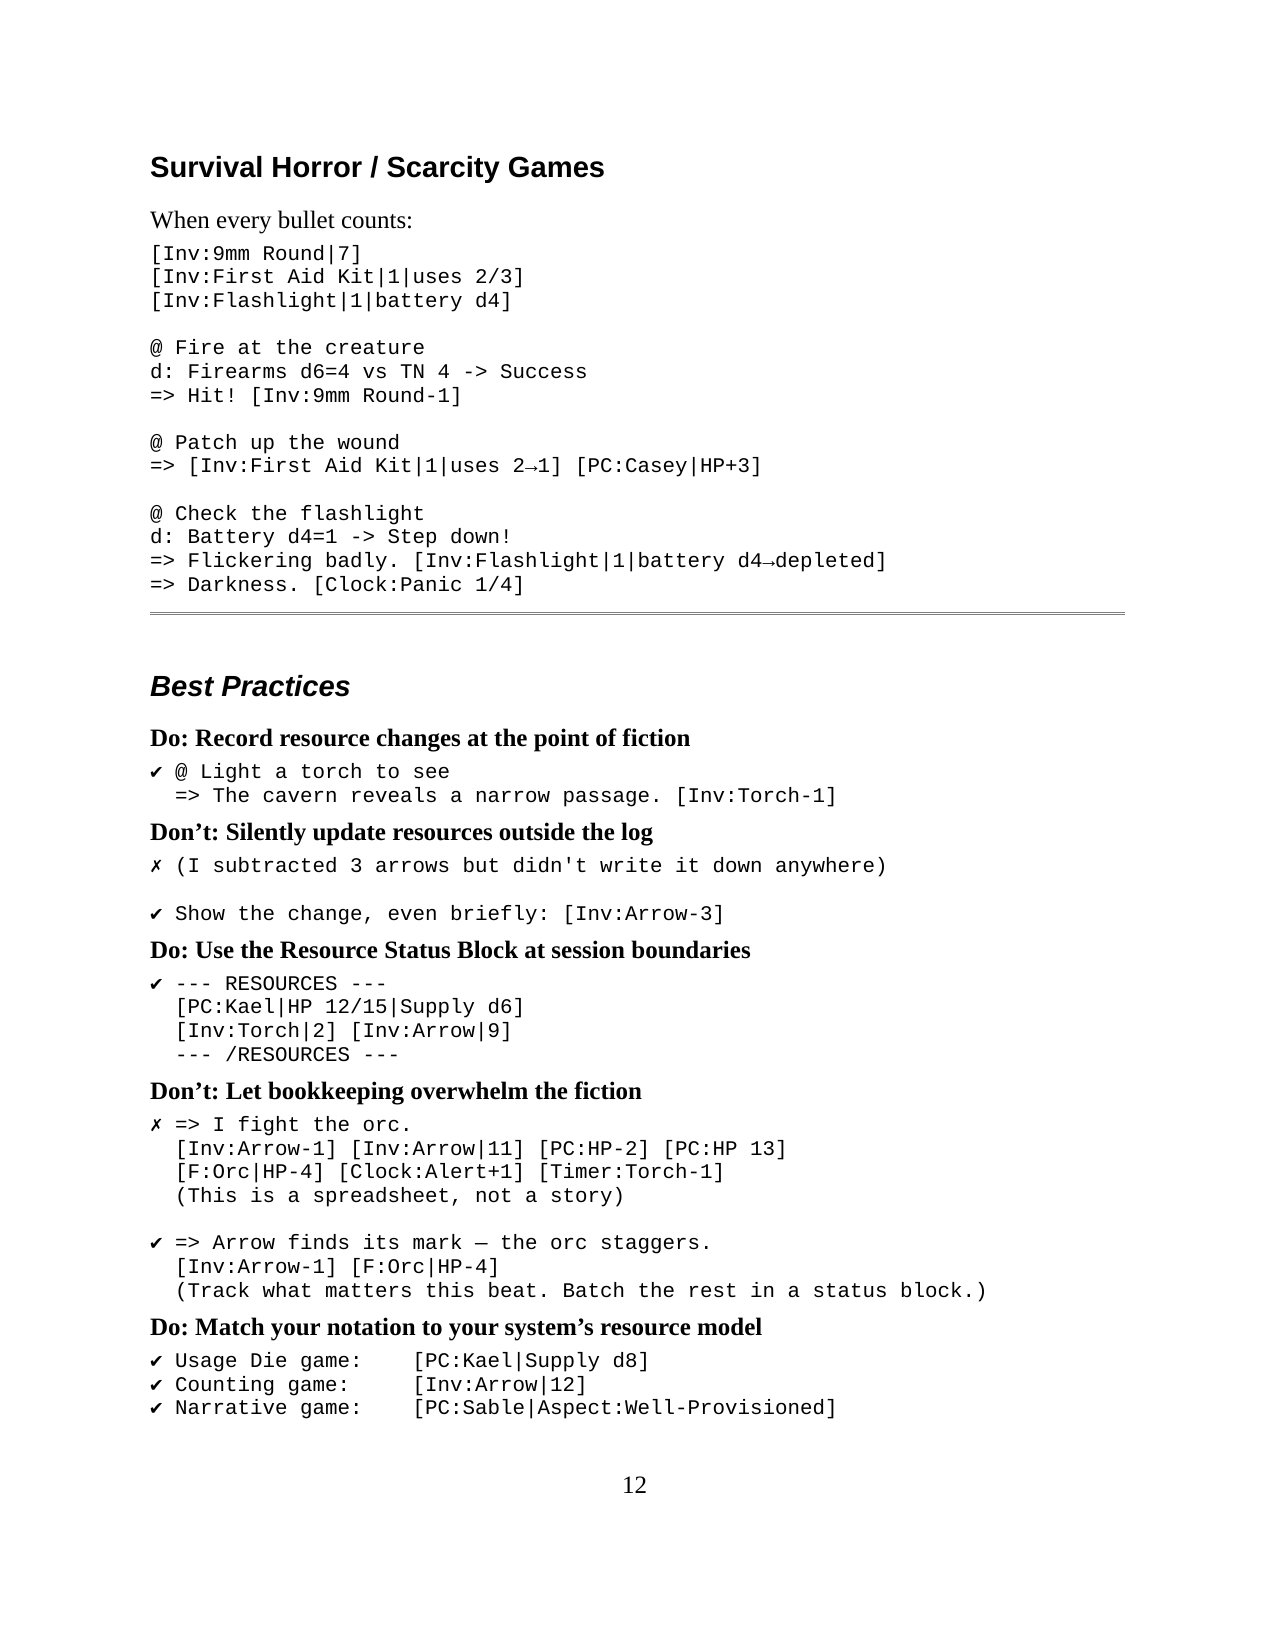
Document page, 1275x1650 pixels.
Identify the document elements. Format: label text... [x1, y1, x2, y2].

text @ Check the flashlight [150, 503, 1125, 526]
text ✔ => Arrow finds its mark — the orc staggers. [150, 1232, 1125, 1256]
text [Inv:9mm Round|7] [150, 243, 1125, 266]
text [Inv:Arrow-1] [Inv:Arrow|11] [PC:HP-2] [PC:HP 13] [150, 1138, 1125, 1161]
text @ Patch up the wound [150, 432, 1125, 456]
subtitle Best Practices [150, 668, 1125, 702]
text [F:Orc|HP-4] [Clock:Alert+1] [Timer:Torch-1] [150, 1161, 1125, 1185]
text [PC:Kael|HP 12/15|Supply d6] [150, 996, 1125, 1020]
text [Inv:First Aid Kit|1|uses 2/3] [150, 266, 1125, 290]
text Do: Record resource changes at the point of fiction [150, 723, 1125, 752]
text => [Inv:First Aid Kit|1|uses 2→1] [PC:Casey|HP+3] [150, 456, 1125, 479]
text @ Fire at the creature [150, 337, 1125, 361]
text [Inv:Arrow-1] [F:Orc|HP-4] [150, 1256, 1125, 1279]
text => The cavern reveals a narrow passage. [Inv:Torch-1] [150, 785, 1125, 808]
text (This is a spreadsheet, not a story) [150, 1185, 1125, 1209]
text ✔ --- RESOURCES --- [150, 973, 1125, 996]
text --- /RESOURCES --- [150, 1044, 1125, 1067]
text d: Battery d4=1 -> Step down! [150, 526, 1125, 550]
text ✔ Usage Die game: [PC:Kael|Supply d8] [150, 1350, 1125, 1373]
text ✗ => I fight the orc. [150, 1114, 1125, 1138]
text (Track what matters this beat. Batch the rest in a status block.) [150, 1279, 1125, 1303]
text => Flickering badly. [Inv:Flashlight|1|battery d4→depleted] [150, 550, 1125, 574]
text When every bullet counts: [150, 205, 1125, 234]
text => Hit! [Inv:9mm Round-1] [150, 384, 1125, 408]
text Don’t: Silently update resources outside the log [150, 817, 1125, 846]
text [Inv:Torch|2] [Inv:Arrow|9] [150, 1020, 1125, 1044]
text => Darkness. [Clock:Panic 1/4] [150, 574, 1125, 597]
text ✔ Show the change, even briefly: [Inv:Arrow-3] [150, 902, 1125, 926]
text ✔ @ Light a torch to see [150, 761, 1125, 785]
text Don’t: Let bookkeeping overwhelm the fiction [150, 1076, 1125, 1105]
text [Inv:Flashlight|1|battery d4] [150, 290, 1125, 314]
text Do: Use the Resource Status Block at session boundaries [150, 935, 1125, 964]
text ✔ Narrative game: [PC:Sable|Aspect:Well-Provisioned] [150, 1397, 1125, 1421]
text Do: Match your notation to your system’s resource model [150, 1312, 1125, 1341]
subtitle Survival Horror / Scarcity Games [150, 150, 1125, 183]
text d: Firearms d6=4 vs TN 4 -> Success [150, 361, 1125, 384]
text ✔ Counting game: [Inv:Arrow|12] [150, 1373, 1125, 1397]
text ✗ (I subtracted 3 arrows but didn't write it down anywhere) [150, 855, 1125, 879]
